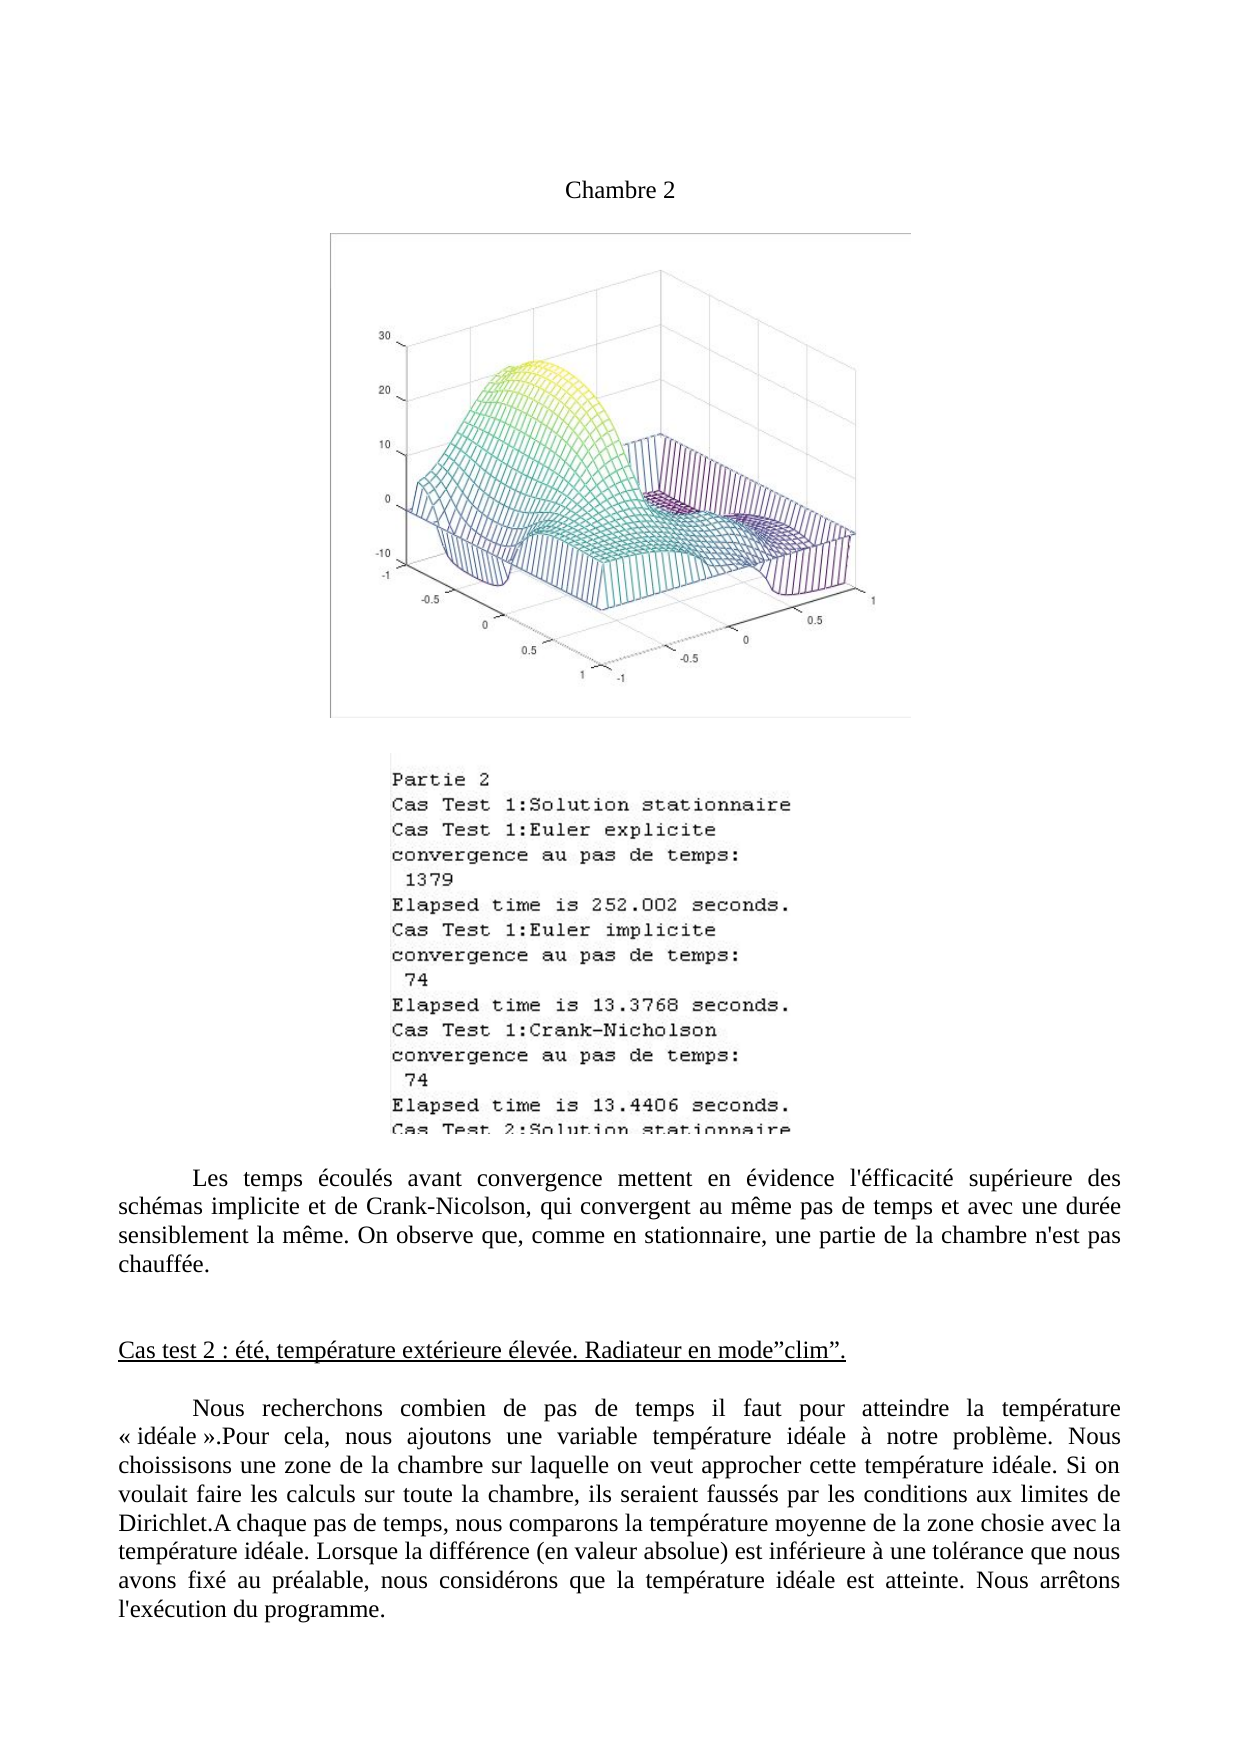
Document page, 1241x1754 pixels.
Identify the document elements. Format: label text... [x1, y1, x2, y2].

picture [329, 233, 911, 718]
picture [390, 753, 851, 1134]
text Nous recherchons combien de pas de temps il faut pour atteindre la température « idéale ».Pour cela, nous ajoutons une variable température idéale à notre problème. Nous choissisons une zone de la chambre sur laquelle on veut approcher cette température idéale. Si on voulait faire les calculs sur toute la chambre, ils seraient faussés par les conditions aux limites de Dirichlet.A chaque pas de temps, nous comparons la température moyenne de la zone chosie avec la température idéale. Lorsque la différence (en valeur absolue) est inférieure à une tolérance que nous avons fixé au préalable, nous considérons que la température idéale est atteinte. Nous arrêtons l'exécution du programme. [118, 1393, 1122, 1623]
text Cas test 2 : été, température extérieure élevée. Radiateur en mode”clim”. [118, 1335, 1122, 1364]
text Les temps écoulés avant convergence mettent en évidence l'éfficacité supérieure des schémas implicite et de Crank-Nicolson, qui convergent au même pas de temps et avec une durée sensiblement la même. On observe que, comme en stationnaire, une partie de la chambre n'est pas chauffée. [118, 1163, 1122, 1278]
text Chambre 2 [118, 176, 1122, 204]
